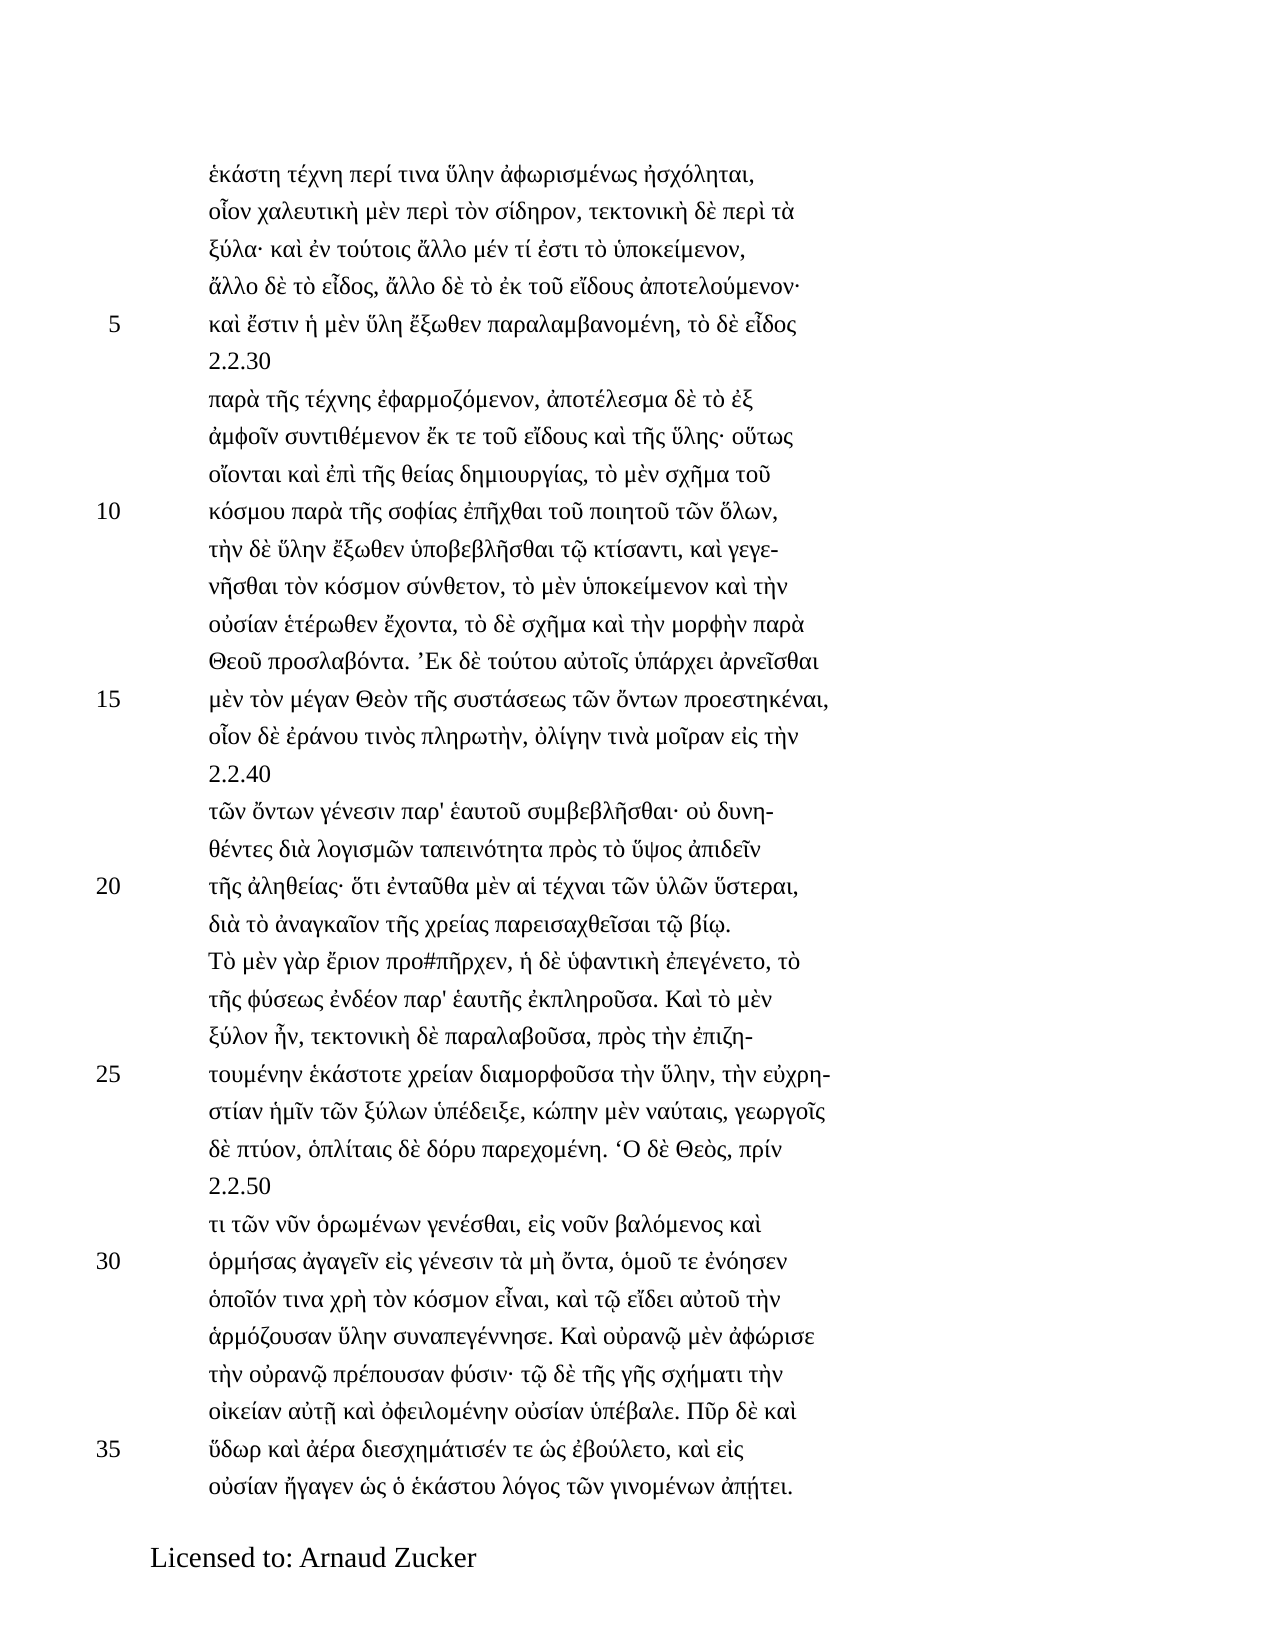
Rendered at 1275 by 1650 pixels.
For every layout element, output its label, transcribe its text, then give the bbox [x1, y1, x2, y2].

text 2.2.40 [202, 750, 1125, 787]
text παρὰ τῆς τέχνης ἐϕαρμοζόμενον, ἀποτέλεσμα δὲ τὸ ἐξ ἀμϕοῖν συντιθέμενον ἔκ τε τοῦ εἴδους καὶ τῆς ὕλης· οὕτως οἴονται καὶ ἐπὶ τῆς θείας δημιουργίας, τὸ μὲν σχῆμα τοῦ κόσμου παρὰ τῆς σοϕίας ἐπῆχθαι τοῦ ποιητοῦ τῶν ὅλων, τὴν δὲ ὕλην ἔξωθεν ὑποβεβλῆσθαι τῷ κτίσαντι, καὶ γεγε- νῆσθαι τὸν κόσμον σύνθετον, τὸ μὲν ὑποκείμενον καὶ τὴν οὐσίαν ἑτέρωθεν ἔχοντα, τὸ δὲ σχῆμα καὶ τὴν μορϕὴν παρὰ Θεοῦ προσλαβόντα. ’Εκ δὲ τούτου αὐτοῖς ὑπάρχει ἀρνεῖσθαι μὲν τὸν μέγαν Θεὸν τῆς συστάσεως τῶν ὄντων προεστηκέναι, οἷον δὲ ἐράνου τινὸς πληρωτὴν, ὀλίγην τινὰ μοῖραν εἰς τὴν [202, 375, 1125, 750]
text τῶν ὄντων γένεσιν παρ' ἑαυτοῦ συμβεβλῆσθαι· οὐ δυνη- θέντες διὰ λογισμῶν ταπεινότητα πρὸς τὸ ὕψος ἀπιδεῖν τῆς ἀληθείας· ὅτι ἐνταῦθα μὲν αἱ τέχναι τῶν ὑλῶν ὕστεραι, διὰ τὸ ἀναγκαῖον τῆς χρείας παρεισαχθεῖσαι τῷ βίῳ. Τὸ μὲν γὰρ ἔριον προ#πῆρχεν, ἡ δὲ ὑϕαντικὴ ἐπεγένετο, τὸ τῆς ϕύσεως ἐνδέον παρ' ἑαυτῆς ἐκπληροῦσα. Καὶ τὸ μὲν ξύλον ἦν, τεκτονικὴ δὲ παραλαβοῦσα, πρὸς τὴν ἐπιζη- τουμένην ἑκάστοτε χρείαν διαμορϕοῦσα τὴν ὕλην, τὴν εὐχρη- στίαν ἡμῖν τῶν ξύλων ὑπέδειξε, κώπην μὲν ναύταις, γεωργοῖς δὲ πτύον, ὁπλίταις δὲ δόρυ παρεχομένη. ‘Ο δὲ Θεὸς, πρίν [202, 787, 1125, 1162]
text ἑκάστη τέχνη περί τινα ὕλην ἀϕωρισμένως ἠσχόληται, οἷον χαλευτικὴ μὲν περὶ τὸν σίδηρον, τεκτονικὴ δὲ περὶ τὰ ξύλα· καὶ ἐν τούτοις ἄλλο μέν τί ἐστι τὸ ὑποκείμενον, ἄλλο δὲ τὸ εἶδος, ἄλλο δὲ τὸ ἐκ τοῦ εἴδους ἀποτελούμενον· καὶ ἔστιν ἡ μὲν ὕλη ἔξωθεν παραλαμβανομένη, τὸ δὲ εἶδος [202, 150, 1125, 337]
text 2.2.50 [202, 1162, 1125, 1200]
text 2.2.30 [202, 337, 1125, 375]
text τι τῶν νῦν ὁρωμένων γενέσθαι, εἰς νοῦν βαλόμενος καὶ ὁρμήσας ἀγαγεῖν εἰς γένεσιν τὰ μὴ ὄντα, ὁμοῦ τε ἐνόησεν ὁποῖόν τινα χρὴ τὸν κόσμον εἶναι, καὶ τῷ εἴδει αὐτοῦ τὴν ἁρμόζουσαν ὕλην συναπεγέννησε. Καὶ οὐρανῷ μὲν ἀϕώρισε τὴν οὐρανῷ πρέπουσαν ϕύσιν· τῷ δὲ τῆς γῆς σχήματι τὴν οἰκείαν αὐτῇ καὶ ὀϕειλομένην οὐσίαν ὑπέβαλε. Πῦρ δὲ καὶ ὕδωρ καὶ ἀέρα διεσχημάτισέν τε ὡς ἐβούλετο, καὶ εἰς οὐσίαν ἤγαγεν ὡς ὁ ἑκάστου λόγος τῶν γινομένων ἀπῄτει. [202, 1200, 1125, 1500]
